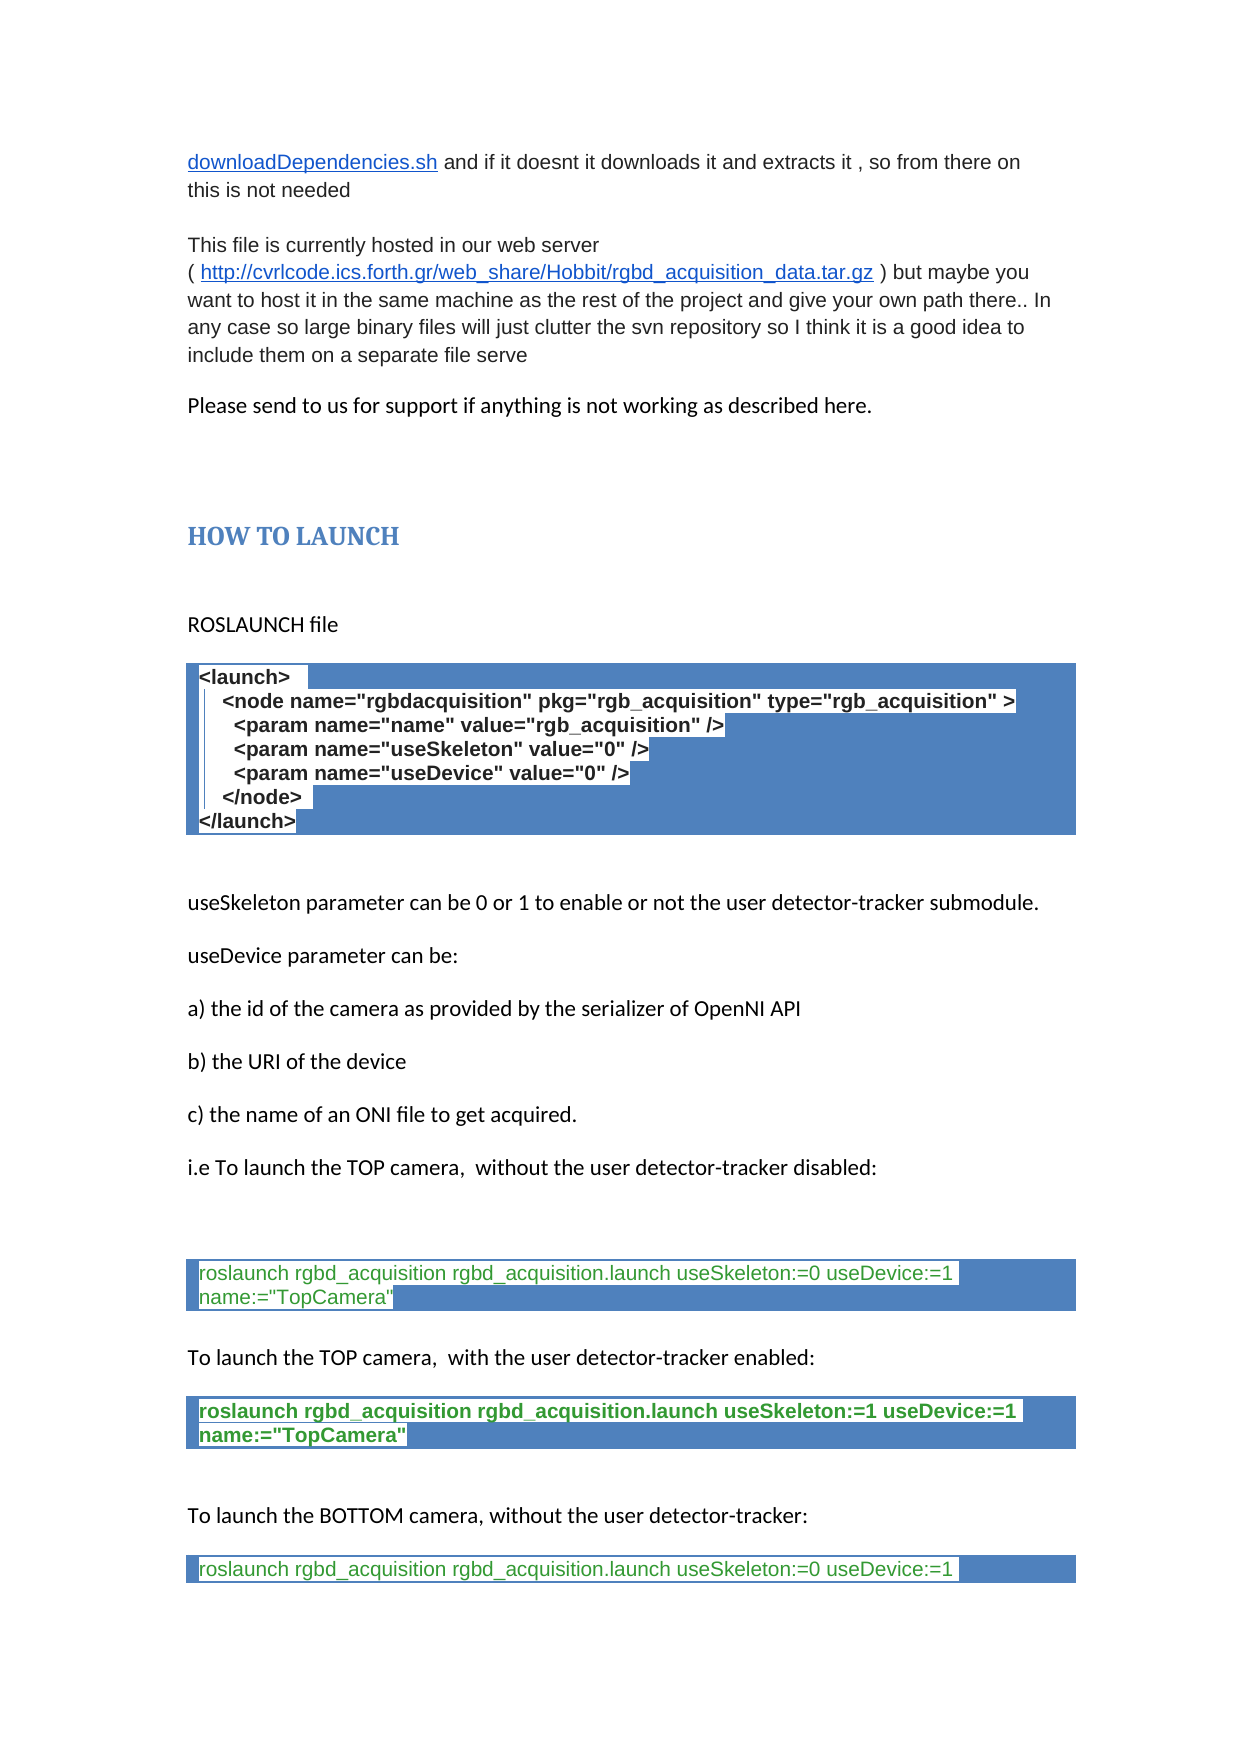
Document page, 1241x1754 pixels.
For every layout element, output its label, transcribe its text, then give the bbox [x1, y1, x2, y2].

text a) the id of the camera as provided by the serializer of OpenNI API [187, 994, 1053, 1022]
subtitle HOW TO LAUNCH [187, 521, 1053, 552]
text i.e To launch the TOP camera, without the user detector-tracker disabled: [187, 1153, 1053, 1181]
text ROSLAUNCH file [187, 610, 1053, 638]
text Please send to us for support if anything is not working as described here. [187, 391, 1053, 419]
table_header roslaunch rgbd_acquisition rgbd_acquisition.launch useSkeleton:=0 useDevice:=1 [189, 1557, 1074, 1581]
text b) the URI of the device [187, 1047, 1053, 1075]
text To launch the BOTTOM camera, without the user detector-tracker: [187, 1501, 1053, 1529]
table_header roslaunch rgbd_acquisition rgbd_acquisition.launch useSkeleton:=0 useDevice:=1 name:="TopCamera" [189, 1261, 1074, 1309]
table_header roslaunch rgbd_acquisition rgbd_acquisition.launch useSkeleton:=1 useDevice:=1 name:="TopCamera" [189, 1399, 1074, 1446]
text c) the name of an ONI file to get acquired. [187, 1100, 1053, 1128]
text useDevice parameter can be: [187, 941, 1053, 969]
text downloadDependencies.sh and if it doesnt it downloads it and extracts it , so from there on this is not needed This file is currently hosted in our web server ( http://cvrlcode.ics.forth.gr/web_share/Hobbit/rgbd_acquisition_data.tar.gz ) but maybe you want to host it in the same machine as the rest of the project and give your own path there.. In any case so large binary files will just clutter the svn repository so I think it is a good idea to include them on a separate file serve [187, 150, 1053, 366]
text To launch the TOP camera, with the user detector-tracker enabled: [187, 1311, 1053, 1371]
table_header <launch> <node name="rgbdacquisition" pkg="rgb_acquisition" type="rgb_acquisition" > <param name="name" value="rgb_acquisition" /> <param name="useSkeleton" value="0" /> <param name="useDevice" value="0" /> </node> </launch> [189, 665, 1074, 833]
text useSkeleton parameter can be 0 or 1 to enable or not the user detector-tracker submodule. [187, 888, 1053, 916]
